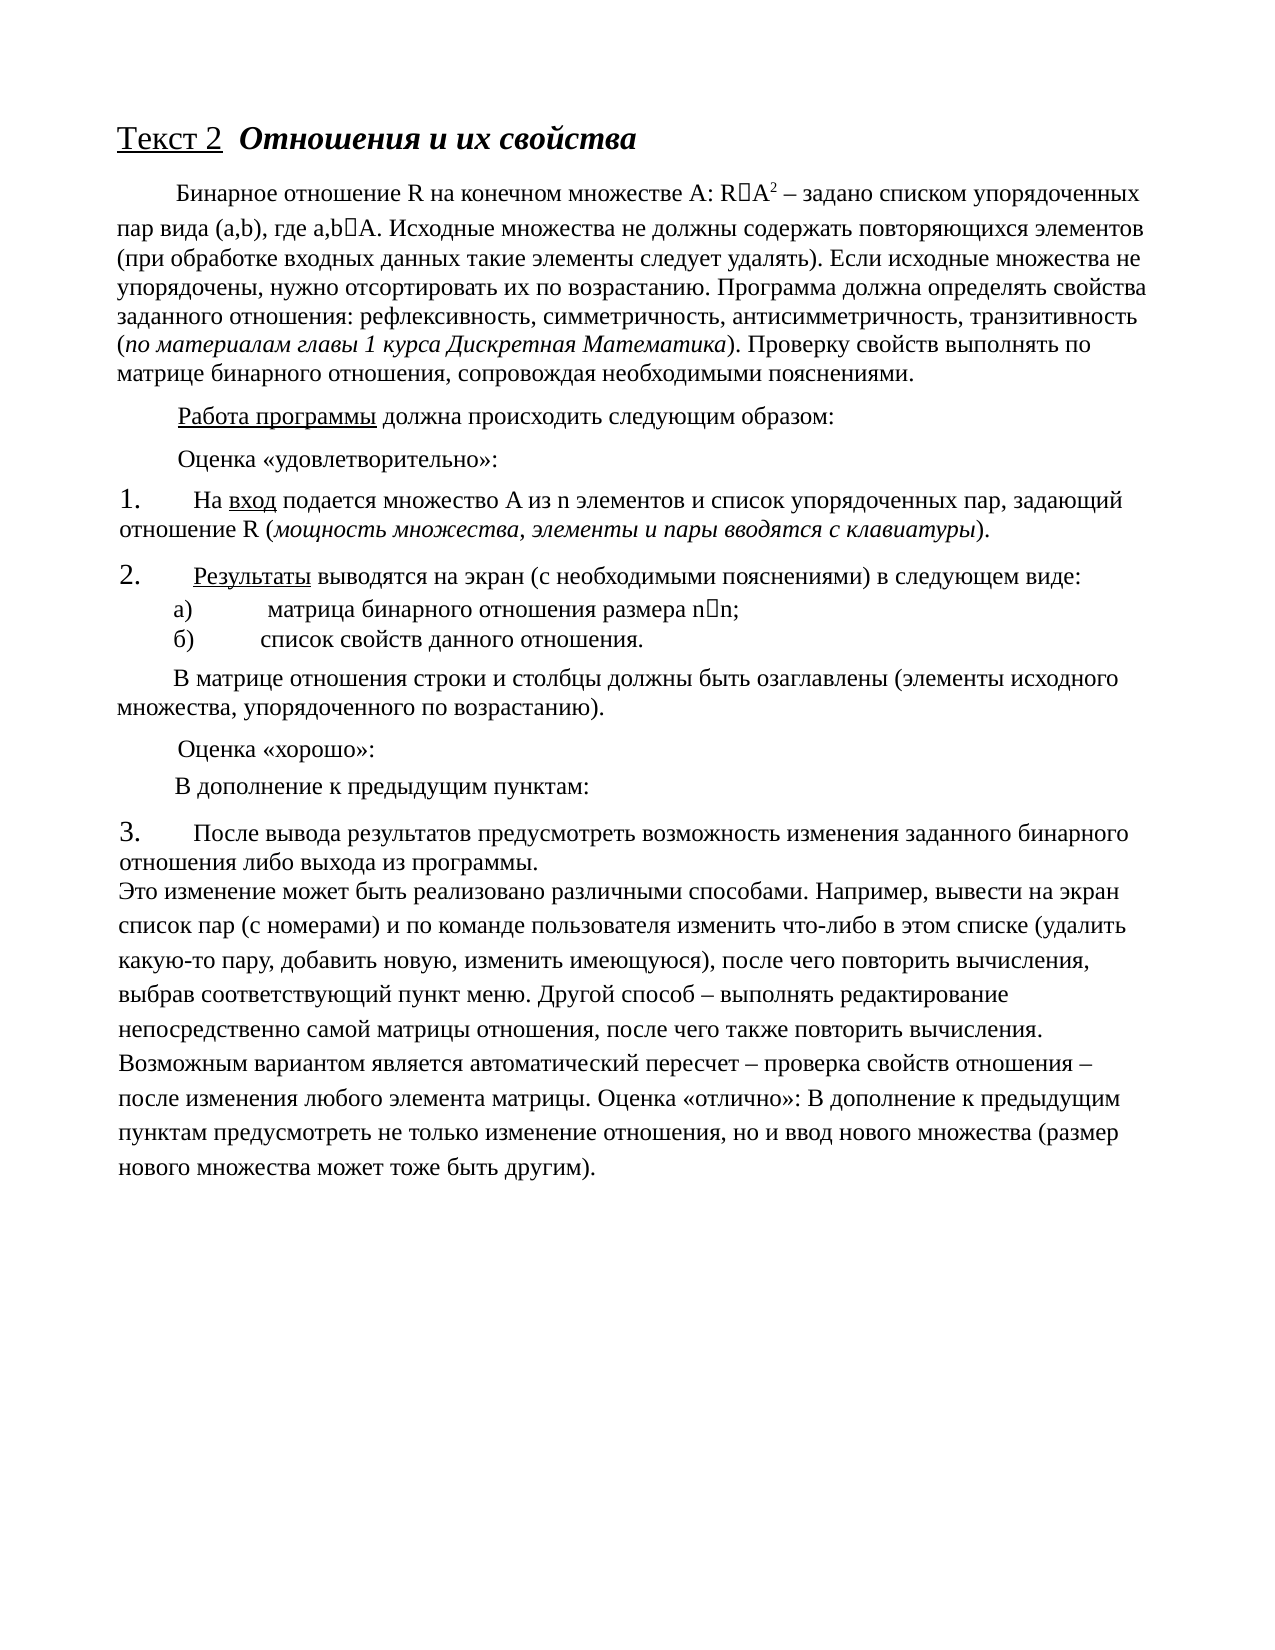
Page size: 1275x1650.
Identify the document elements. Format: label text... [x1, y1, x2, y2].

text Это изменение может быть реализовано различными способами. Например, вывести на экран список пар (с номерами) и по команде пользователя изменить что-либо в этом списке (удалить какую-то пару, добавить новую, изменить имеющуюся), после чего повторить вычисления, выбрав соответствующий пункт меню. Другой способ – выполнять редактирование непосредственно самой матрицы отношения, после чего также повторить вычисления. Возможным вариантом является автоматический пересчет – проверка свойств отношения – после изменения любого элемента матрицы. Оценка «отлично»: В дополнение к предыдущим пунктам предусмотреть не только изменение отношения, но и ввод нового множества (размер нового множества может тоже быть другим). [118, 876, 1157, 1215]
text а) матрица бинарного отношения размера nn; [118, 591, 1157, 624]
text Бинарное отношение R на конечном множестве A: RA2 – задано списком упорядоченных пар вида (a,b), где a,bA. Исходные множества не должны содержать повторяющихся элементов (при обработке входных данных такие элементы следует удалять). Если исходные множества не упорядочены, нужно отсортировать их по возрастанию. Программа должна определять свойства заданного отношения: рефлексивность, симметричность, антисимметричность, транзитивность (по материалам главы 1 курса Дискретная Математика). Проверку свойств выполнять по матрице бинарного отношения, сопровождая необходимыми пояснениями. [117, 175, 1157, 387]
text Работа программы должна происходить следующим образом: [177, 401, 1157, 430]
text б) список свойств данного отношения. [118, 624, 1157, 654]
list После вывода результатов предусмотреть возможность изменения заданного бинарного отношения либо выхода из программы. [119, 814, 1157, 876]
text Оценка «хорошо»: [177, 734, 1157, 763]
text В дополнение к предыдущим пунктам: [174, 771, 1157, 799]
text В матрице отношения строки и столбцы должны быть озаглавлены (элементы исходного множества, упорядоченного по возрастанию). [117, 663, 1157, 720]
subtitle Текст 2 Отношения и их свойства [117, 118, 903, 156]
text Оценка «удовлетворительно»: [177, 444, 1157, 473]
list Результаты выводятся на экран (с необходимыми пояснениями) в следующем виде: [119, 557, 1157, 591]
list На вход подается множество A из n элементов и список упорядоченных пар, задающий отношение R (мощность множества, элементы и пары вводятся с клавиатуры). [119, 481, 1157, 543]
